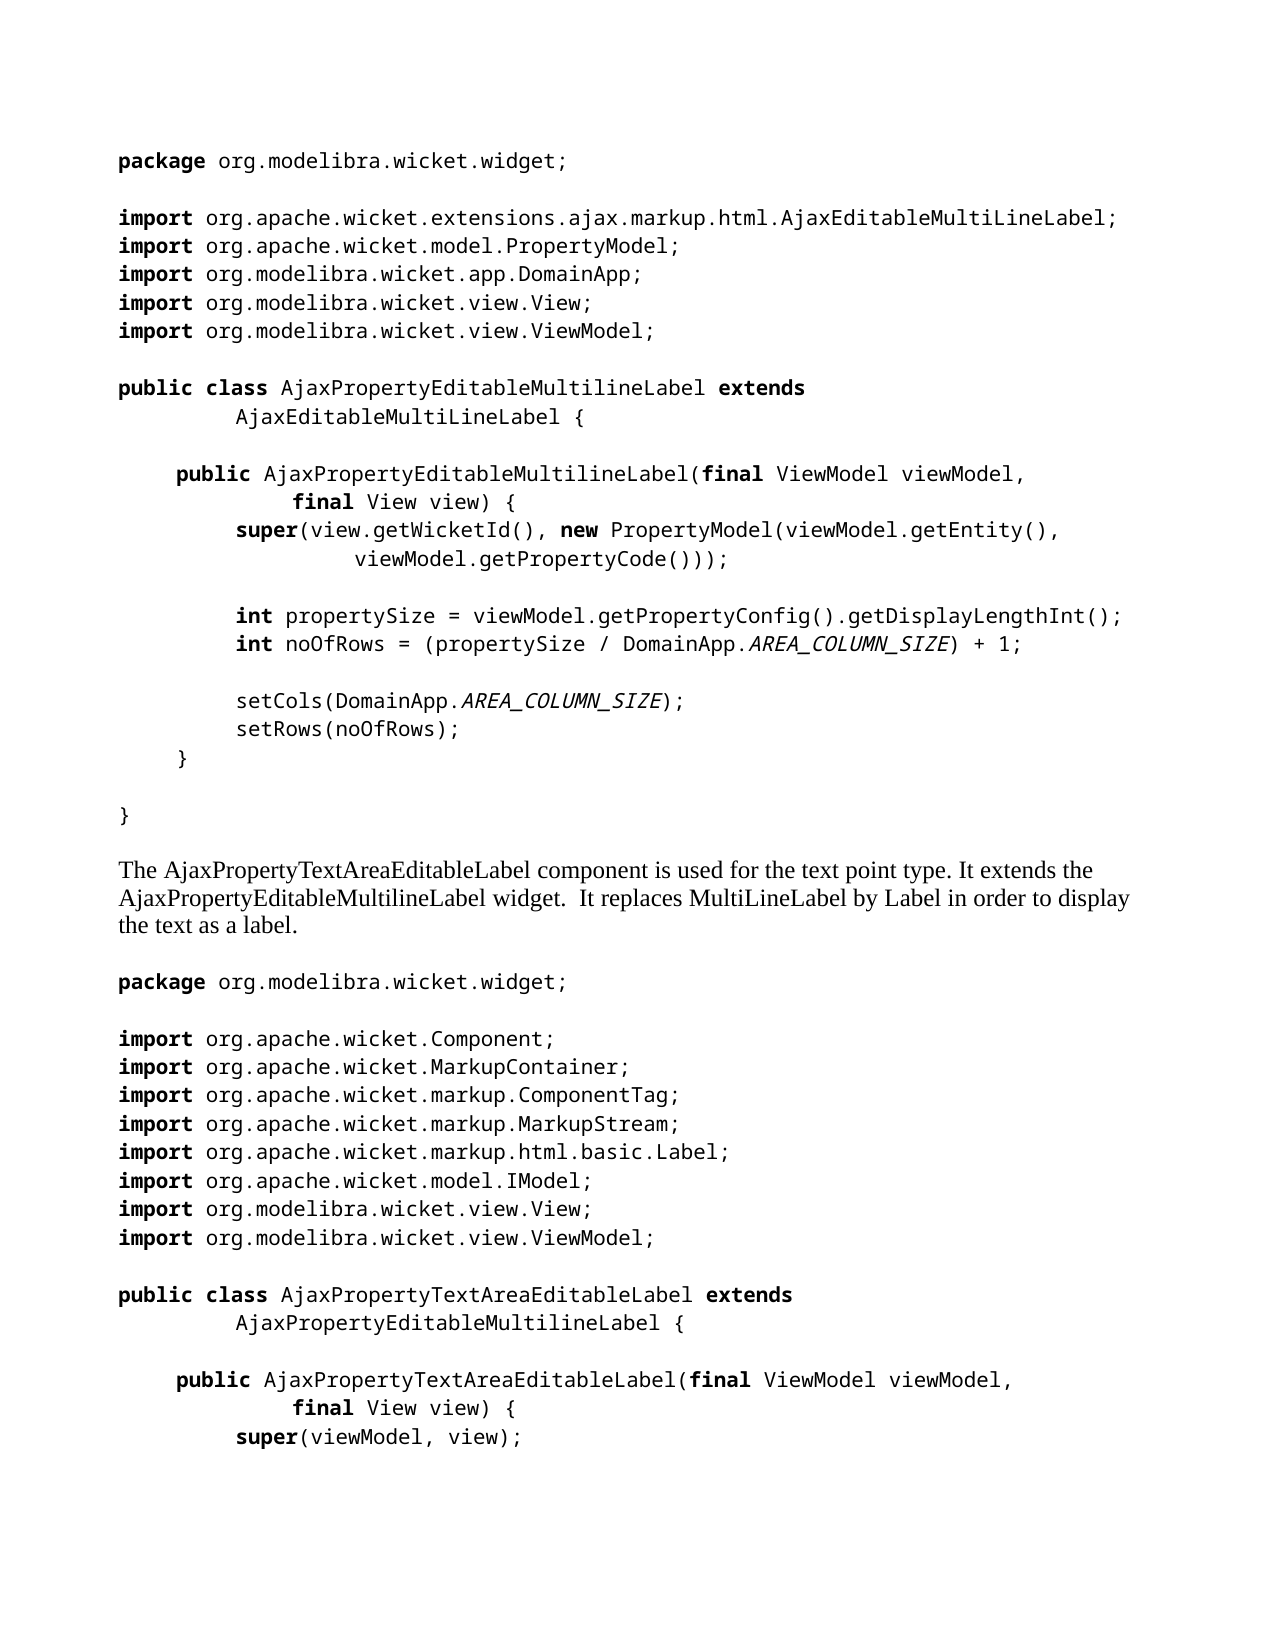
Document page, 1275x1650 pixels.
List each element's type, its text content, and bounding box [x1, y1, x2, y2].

text import org.modelibra.wicket.view.View; [118, 1194, 1157, 1223]
text import org.apache.wicket.markup.ComponentTag; [118, 1081, 1157, 1109]
text import org.modelibra.wicket.app.DomainApp; [118, 259, 1157, 288]
text The AjaxPropertyTextAreaEditableLabel component is used for the text point type. It extends the AjaxPropertyEditableMultilineLabel widget. It replaces MultiLineLabel by Label in order to display the text as a label. [118, 856, 1157, 939]
text setCols(DomainApp.AREA_COLUMN_SIZE); [118, 686, 1157, 714]
text import org.apache.wicket.Component; [118, 1024, 1157, 1052]
text setRows(noOfRows); [118, 714, 1157, 743]
text public AjaxPropertyTextAreaEditableLabel(final ViewModel viewModel, [118, 1365, 1157, 1393]
text int propertySize = viewModel.getPropertyConfig().getDisplayLengthInt(); [118, 601, 1157, 629]
text import org.apache.wicket.model.PropertyModel; [118, 231, 1157, 259]
text import org.modelibra.wicket.view.ViewModel; [118, 316, 1157, 345]
text import org.apache.wicket.extensions.ajax.markup.html.AjaxEditableMultiLineLabel; [118, 203, 1157, 231]
text public class AjaxPropertyTextAreaEditableLabel extends [118, 1280, 1157, 1308]
text import org.apache.wicket.markup.MarkupStream; [118, 1109, 1157, 1137]
text } [118, 800, 1157, 828]
text int noOfRows = (propertySize / DomainApp.AREA_COLUMN_SIZE) + 1; [118, 629, 1157, 658]
text final View view) { [118, 487, 1157, 516]
text import org.modelibra.wicket.view.ViewModel; [118, 1223, 1157, 1251]
text public AjaxPropertyEditableMultilineLabel(final ViewModel viewModel, [118, 459, 1157, 487]
text AjaxPropertyEditableMultilineLabel { [118, 1308, 1157, 1337]
text AjaxEditableMultiLineLabel { [118, 402, 1157, 430]
text package org.modelibra.wicket.widget; [118, 146, 1157, 174]
text import org.modelibra.wicket.view.View; [118, 288, 1157, 316]
text package org.modelibra.wicket.widget; [118, 967, 1157, 995]
text import org.apache.wicket.MarkupContainer; [118, 1052, 1157, 1081]
text } [118, 743, 1157, 771]
text import org.apache.wicket.markup.html.basic.Label; [118, 1137, 1157, 1166]
text import org.apache.wicket.model.IModel; [118, 1166, 1157, 1194]
text viewModel.getPropertyCode())); [118, 544, 1157, 572]
text public class AjaxPropertyEditableMultilineLabel extends [118, 373, 1157, 402]
text super(view.getWicketId(), new PropertyModel(viewModel.getEntity(), [118, 516, 1157, 544]
text super(viewModel, view); [118, 1422, 1157, 1450]
text final View view) { [118, 1393, 1157, 1422]
